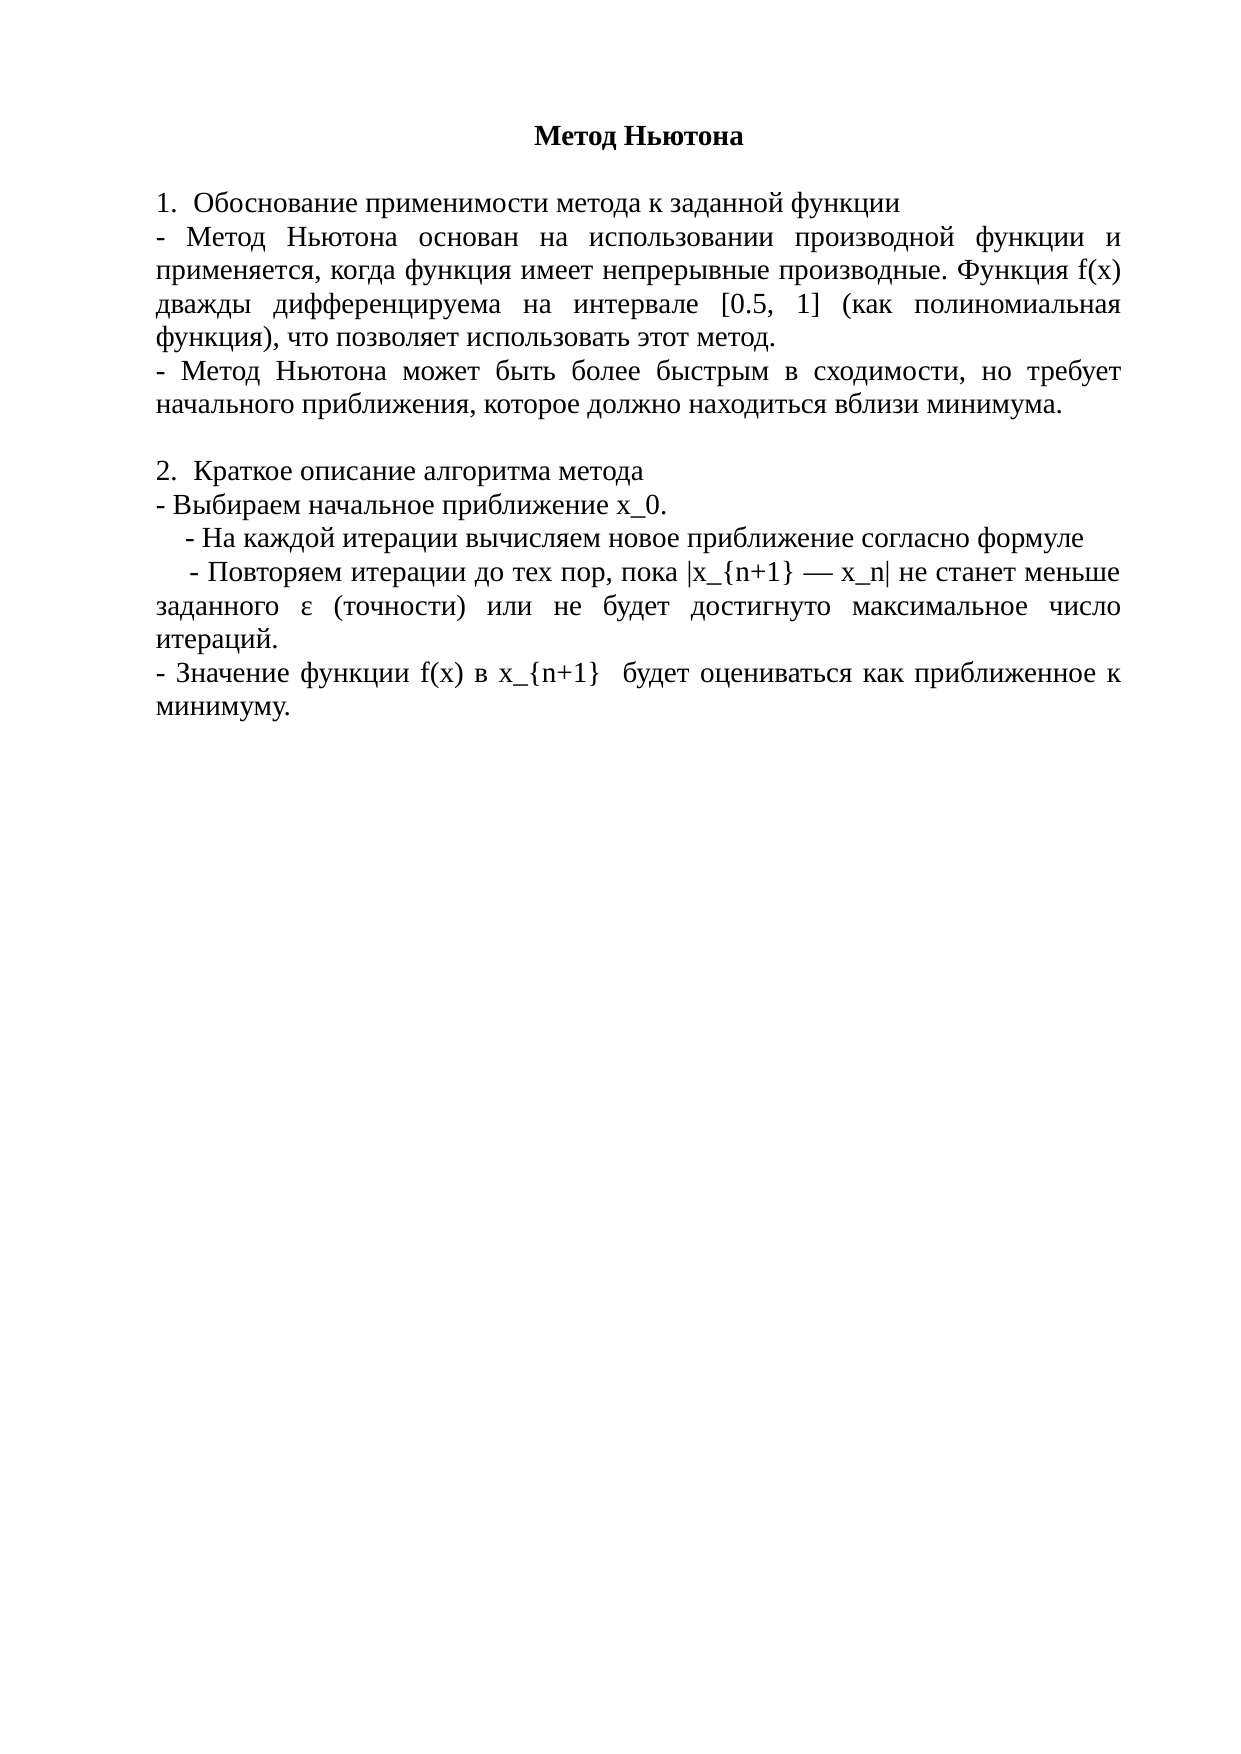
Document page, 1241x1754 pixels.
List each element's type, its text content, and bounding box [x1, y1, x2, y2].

list - Метод Ньютона может быть более быстрым в сходимости, но требует начального приближения, которое должно находиться вблизи минимума. [156, 353, 1122, 420]
list Краткое описание алгоритма метода [156, 453, 1122, 487]
list Обоснование применимости метода к заданной функции [156, 185, 1122, 219]
text - Повторяем итерации до тех пор, пока |x_{n+1} — x_n| не станет меньше заданного ε (точности) или не будет достигнуто максимальное число итераций. [156, 554, 1122, 655]
text - Выбираем начальное приближение x_0. [156, 487, 1122, 521]
text Метод Ньютона [156, 118, 1122, 152]
list - Метод Ньютона основан на использовании производной функции и применяется, когда функция имеет непрерывные производные. Функция f(x) дважды дифференцируема на интервале [0.5, 1] (как полиномиальная функция), что позволяет использовать этот метод. [156, 219, 1122, 353]
text - На каждой итерации вычисляем новое приближение согласно формуле [156, 521, 1122, 554]
text - Значение функции f(x) в x_{n+1} будет оцениваться как приближенное к минимуму. [156, 655, 1122, 722]
